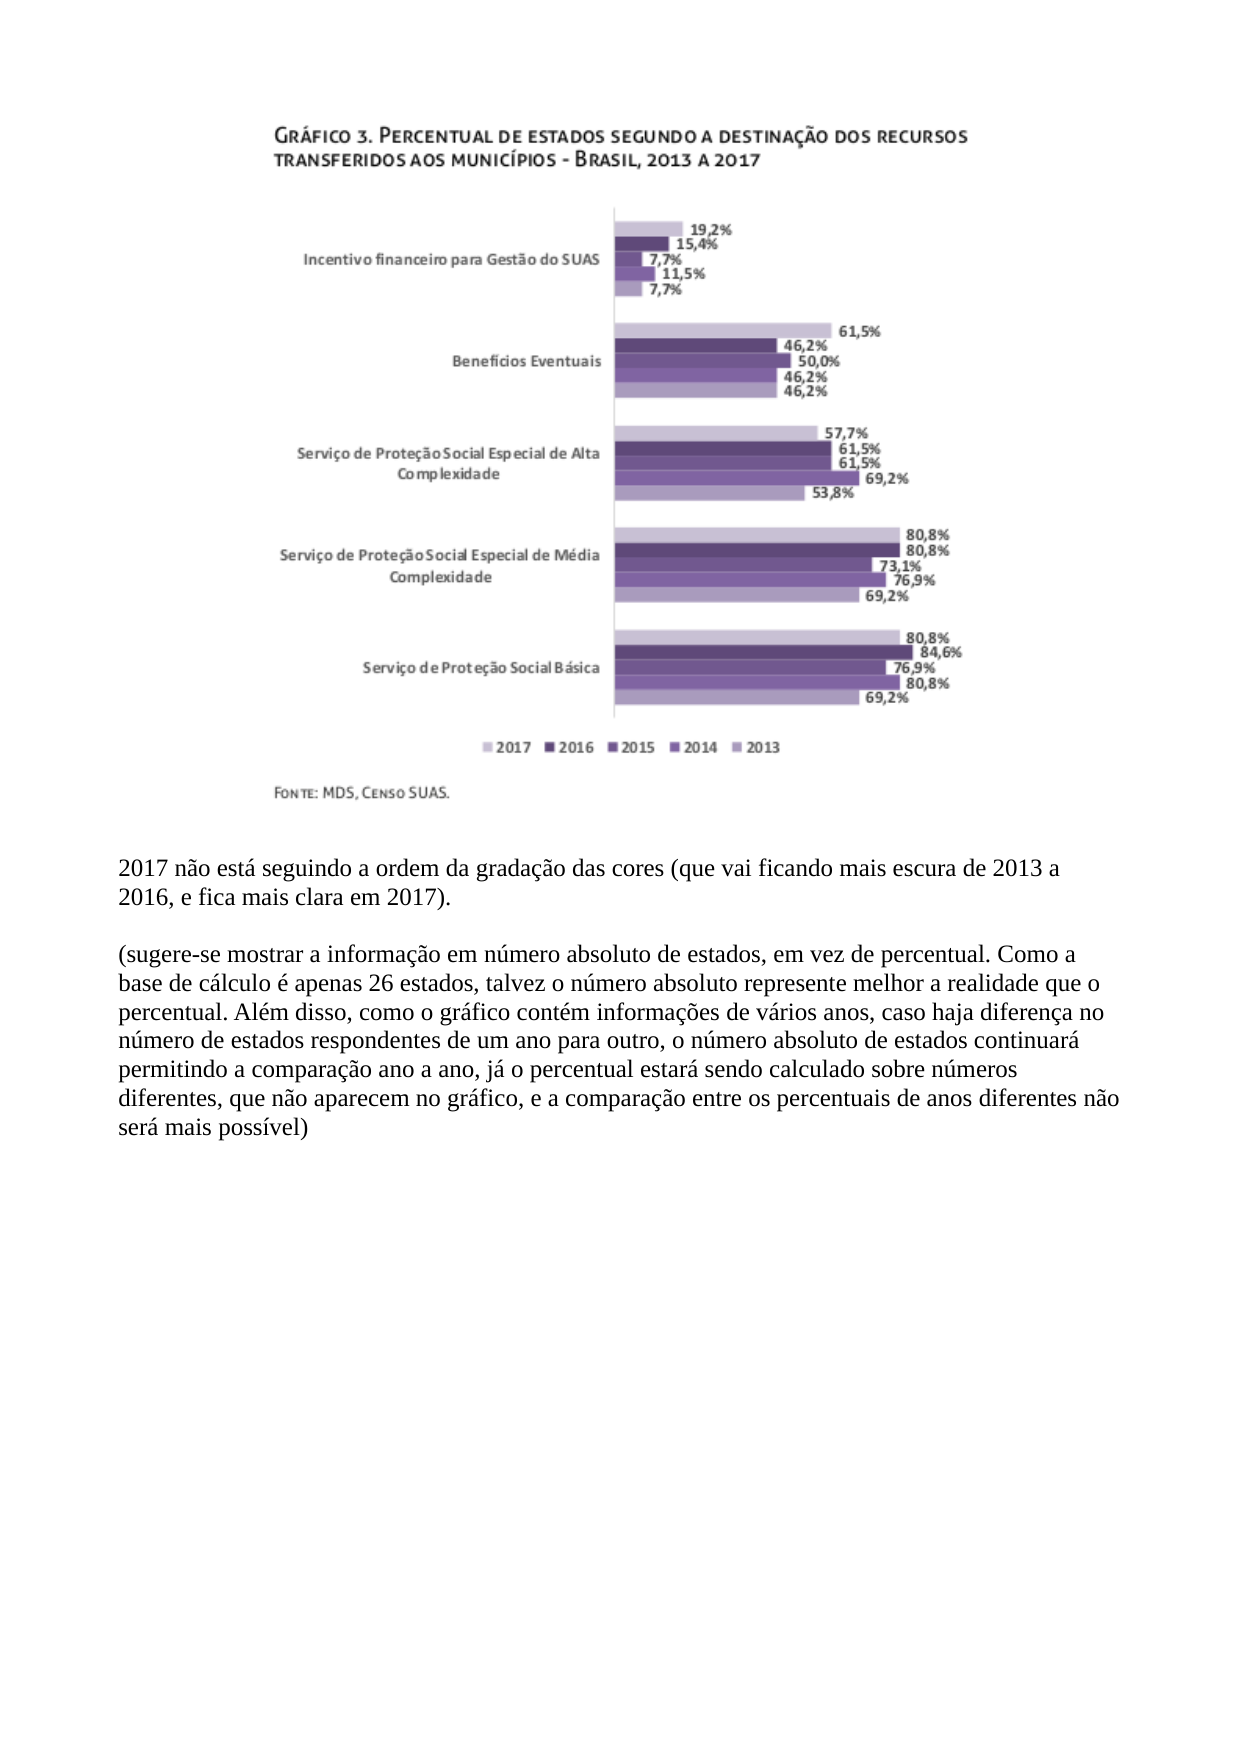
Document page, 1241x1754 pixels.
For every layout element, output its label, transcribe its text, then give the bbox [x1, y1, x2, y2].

text 2017 não está seguindo a ordem da gradação das cores (que vai ficando mais escura de 2013 a 2016, e fica mais clara em 2017). [118, 853, 1122, 911]
picture [260, 118, 980, 825]
text (sugere-se mostrar a informação em número absoluto de estados, em vez de percentual. Como a base de cálculo é apenas 26 estados, talvez o número absoluto represente melhor a realidade que o percentual. Além disso, como o gráfico contém informações de vários anos, caso haja diferença no número de estados respondentes de um ano para outro, o número absoluto de estados continuará permitindo a comparação ano a ano, já o percentual estará sendo calculado sobre números diferentes, que não aparecem no gráfico, e a comparação entre os percentuais de anos diferentes não será mais possível) [118, 939, 1122, 1141]
